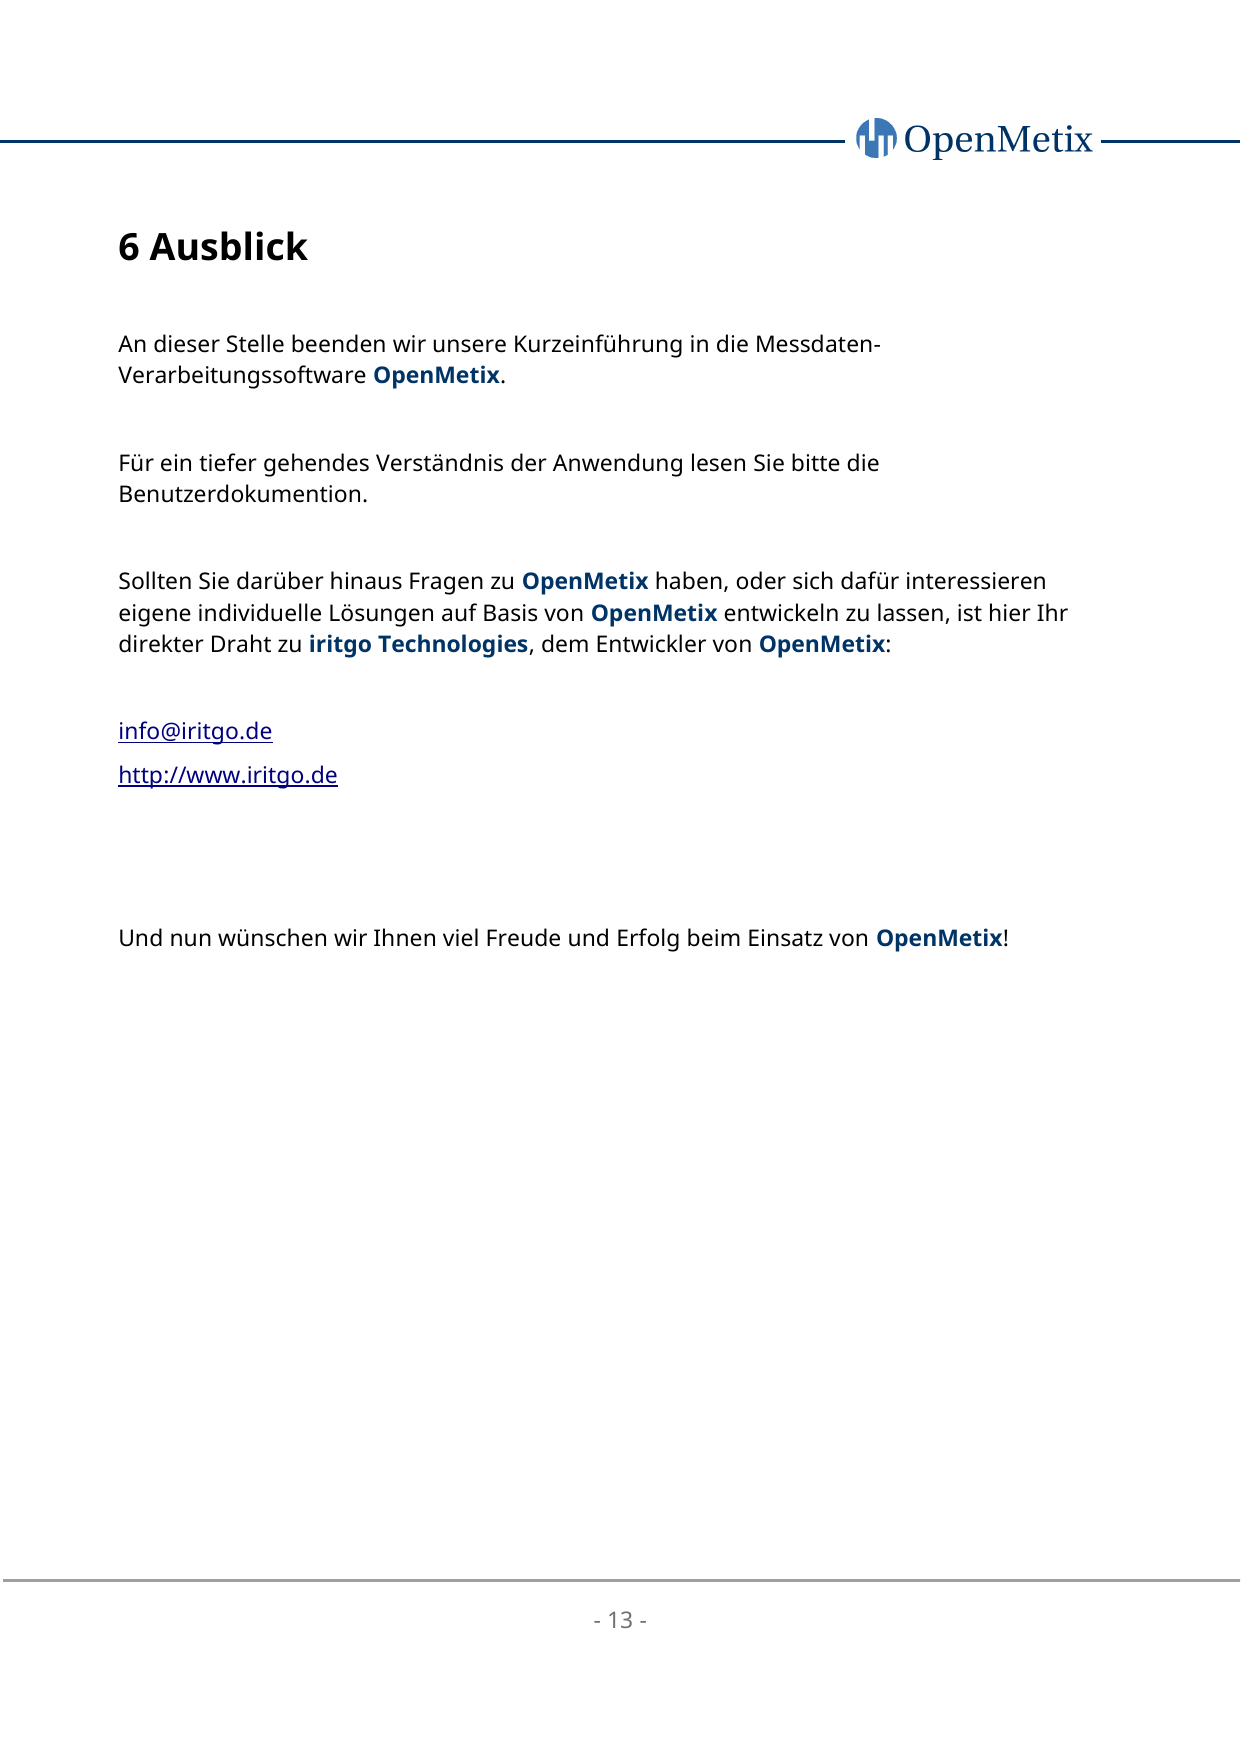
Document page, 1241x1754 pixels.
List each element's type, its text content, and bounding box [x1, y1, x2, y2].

text Sollten Sie darüber hinaus Fragen zu OpenMetix haben, oder sich dafür interessieren eigene individuelle Lösungen auf Basis von OpenMetix entwickeln zu lassen, ist hier Ihr direkter Draht zu iritgo Technologies, dem Entwickler von OpenMetix: [118, 565, 1122, 659]
text Für ein tiefer gehendes Verständnis der Anwendung lesen Sie bitte die Benutzerdokumention. [118, 446, 1122, 509]
text http://www.iritgo.de [118, 759, 1122, 821]
text Und nun wünschen wir Ihnen viel Freude und Erfolg beim Einsatz von OpenMetix! [118, 921, 1122, 953]
picture [856, 118, 1093, 160]
text An dieser Stelle beenden wir unsere Kurzeinführung in die Messdaten-Verarbeitungssoftware OpenMetix. [118, 328, 1122, 390]
subtitle Ausblick [118, 220, 1122, 271]
text info@iritgo.de [118, 715, 1122, 746]
